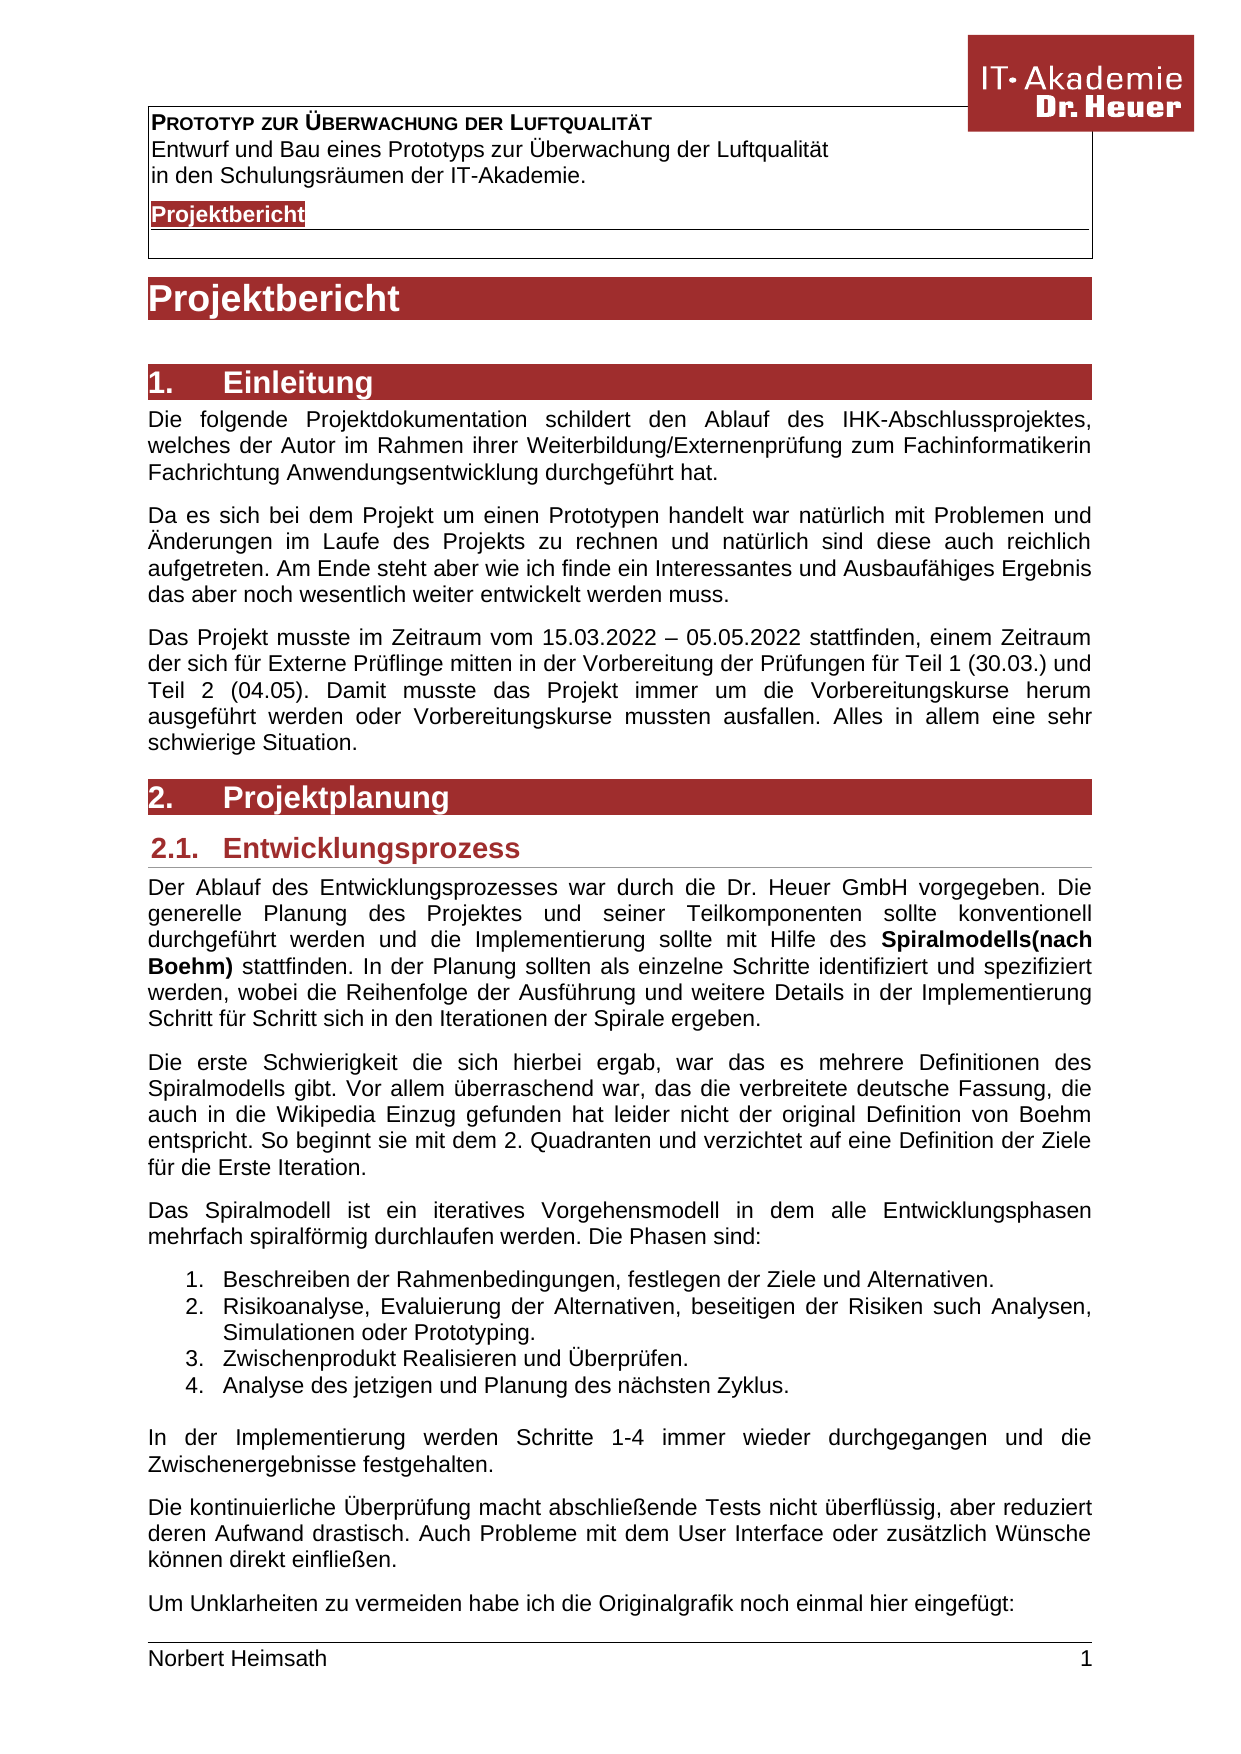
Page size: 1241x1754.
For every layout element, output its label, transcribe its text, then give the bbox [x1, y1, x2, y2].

text Der Ablauf des Entwicklungsprozesses war durch die Dr. Heuer GmbH vorgegeben. Die generelle Planung des Projektes und seiner Teilkomponenten sollte konventionell durchgeführt werden und die Implementierung sollte mit Hilfe des Spiralmodells(nach Boehm) stattfinden. In der Planung sollten als einzelne Schritte identifiziert und spezifiziert werden, wobei die Reihenfolge der Ausführung und weitere Details in der Implementierung Schritt für Schritt sich in den Iterationen der Spirale ergeben. [148, 874, 1092, 1032]
text Um Unklarheiten zu vermeiden habe ich die Originalgrafik noch einmal hier eingefügt: [148, 1589, 1092, 1616]
text Die erste Schwierigkeit die sich hierbei ergab, war das es mehrere Definitionen des Spiralmodells gibt. Vor allem überraschend war, das die verbreitete deutsche Fassung, die auch in die Wikipedia Einzug gefunden hat leider nicht der original Definition von Boehm entspricht. So beginnt sie mit dem 2. Quadranten und verzichtet auf eine Definition der Ziele für die Erste Iteration. [148, 1048, 1092, 1180]
text Die kontinuierliche Überprüfung macht abschließende Tests nicht überflüssig, aber reduziert deren Aufwand drastisch. Auch Probleme mit dem User Interface oder zusätzlich Wünsche können direkt einfließen. [148, 1494, 1092, 1573]
list Zwischenprodukt Realisieren und Überprüfen. [185, 1345, 1092, 1372]
text Das Projekt musste im Zeitraum vom 15.03.2022 – 05.05.2022 stattfinden, einem Zeitraum der sich für Externe Prüflinge mitten in der Vorbereitung der Prüfungen für Teil 1 (30.03.) und Teil 2 (04.05). Damit musste das Projekt immer um die Vorbereitungskurse herum ausgeführt werden oder Vorbereitungskurse mussten ausfallen. Alles in allem eine sehr schwierige Situation. [148, 624, 1092, 756]
subtitle Entwicklungsprozess [148, 828, 1092, 867]
subtitle Projektplanung [148, 779, 1092, 815]
subtitle Einleitung [148, 364, 1092, 400]
list Beschreiben der Rahmenbedingungen, festlegen der Ziele und Alternativen. [185, 1266, 1092, 1293]
text In der Implementierung werden Schritte 1-4 immer wieder durchgegangen und die Zwischenergebnisse festgehalten. [148, 1424, 1092, 1477]
text Die folgende Projektdokumentation schildert den Ablauf des IHK-Abschlussprojektes, welches der Autor im Rahmen ihrer Weiterbildung/Externenprüfung zum Fachinformatikerin Fachrichtung Anwendungsentwicklung durchgeführt hat. [148, 406, 1092, 485]
list Analyse des jetzigen und Planung des nächsten Zyklus. [185, 1372, 1092, 1398]
text Da es sich bei dem Projekt um einen Prototypen handelt war natürlich mit Problemen und Änderungen im Laufe des Projekts zu rechnen und natürlich sind diese auch reichlich aufgetreten. Am Ende steht aber wie ich finde ein Interessantes und Ausbaufähiges Ergebnis das aber noch wesentlich weiter entwickelt werden muss. [148, 502, 1092, 607]
text Das Spiralmodell ist ein iteratives Vorgehensmodell in dem alle Entwicklungsphasen mehrfach spiralförmig durchlaufen werden. Die Phasen sind: [148, 1197, 1092, 1249]
subtitle Projektbericht [148, 277, 1092, 320]
list Risikoanalyse, Evaluierung der Alternativen, beseitigen der Risiken such Analysen, Simulationen oder Prototyping. [185, 1293, 1092, 1345]
